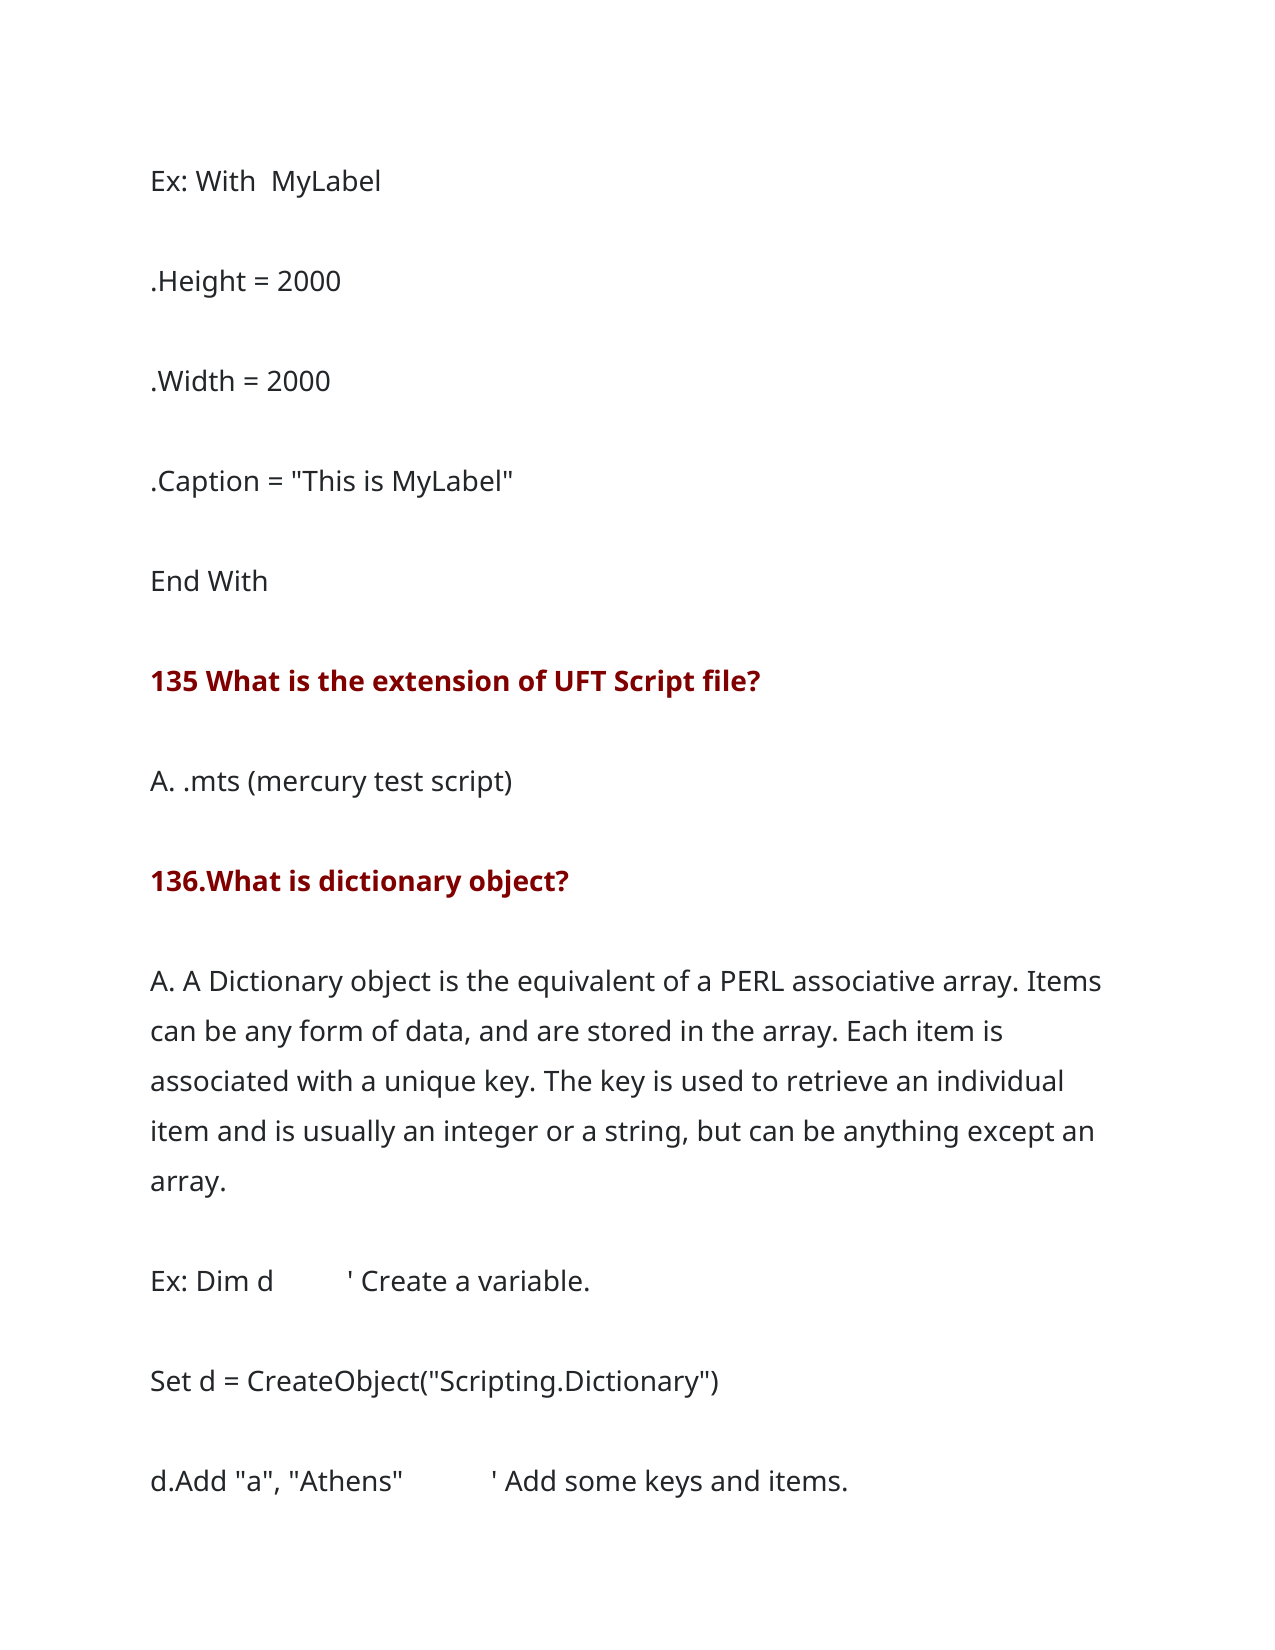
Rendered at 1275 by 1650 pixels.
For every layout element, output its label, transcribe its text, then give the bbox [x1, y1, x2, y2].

text A. .mts (mercury test script) [150, 750, 1125, 800]
text .Caption = "This is MyLabel" [150, 450, 1125, 500]
text Set d = CreateObject("Scripting.Dictionary") [150, 1350, 1125, 1400]
text Ex: With MyLabel [150, 150, 1125, 200]
text 135 What is the extension of UFT Script file? [150, 650, 1125, 700]
text Ex: Dim d ' Create a variable. [150, 1250, 1125, 1300]
text 136.What is dictionary object? [150, 850, 1125, 900]
text d.Add "a", "Athens" ' Add some keys and items. [150, 1450, 1125, 1500]
text A. A Dictionary object is the equivalent of a PERL associative array. Items can be any form of data, and are stored in the array. Each item is associated with a unique key. The key is used to retrieve an individual item and is usually an integer or a string, but can be anything except an array. [150, 950, 1125, 1200]
text End With [150, 550, 1125, 600]
text .Width = 2000 [150, 350, 1125, 400]
text .Height = 2000 [150, 250, 1125, 300]
